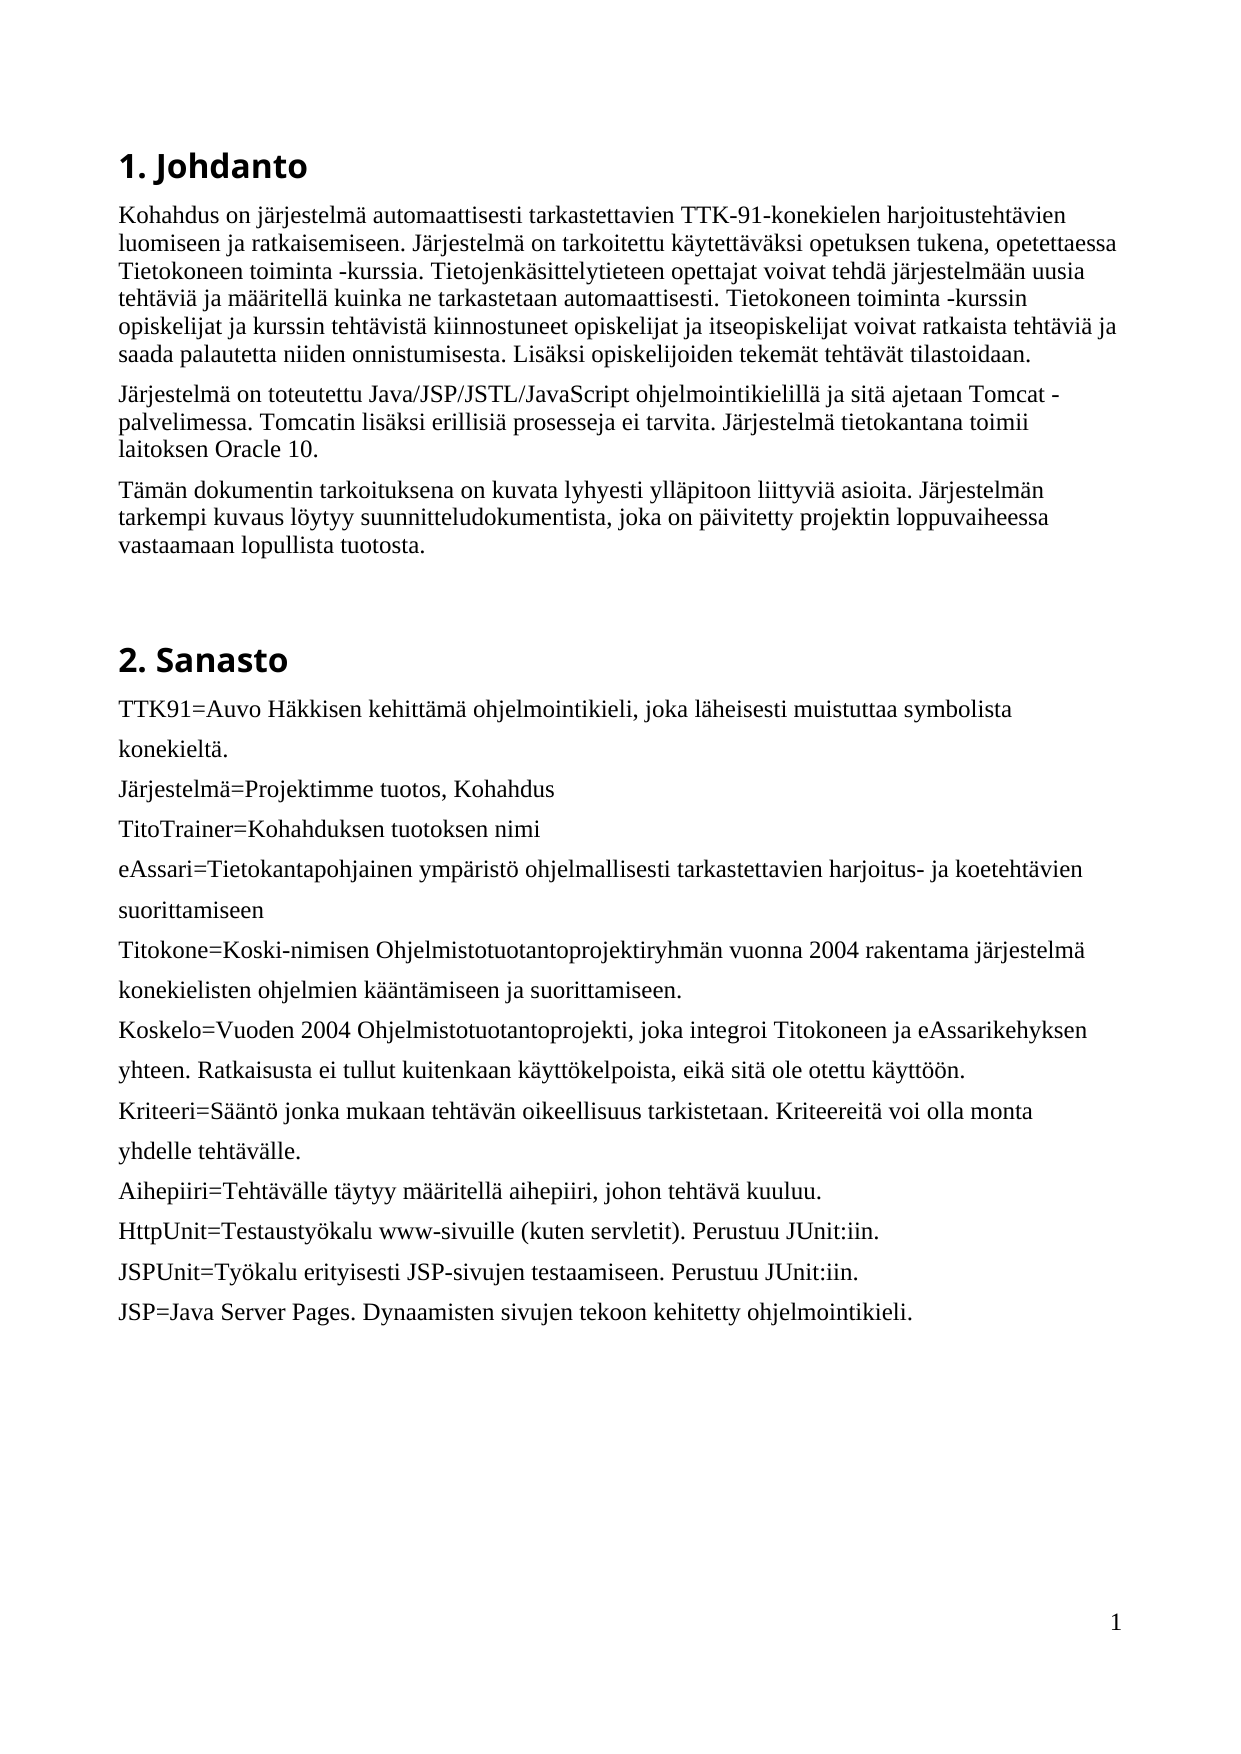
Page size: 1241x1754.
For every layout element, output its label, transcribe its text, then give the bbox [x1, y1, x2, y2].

text HttpUnit=Testaustyökalu www-sivuille (kuten servletit). Perustuu JUnit:iin. [118, 1217, 1122, 1245]
text Kohahdus on järjestelmä automaattisesti tarkastettavien TTK-91-konekielen harjoitustehtävien luomiseen ja ratkaisemiseen. Järjestelmä on tarkoitettu käytettäväksi opetuksen tukena, opetettaessa Tietokoneen toiminta -kurssia. Tietojenkäsittelytieteen opettajat voivat tehdä järjestelmään uusia tehtäviä ja määritellä kuinka ne tarkastetaan automaattisesti. Tietokoneen toiminta -kurssin opiskelijat ja kurssin tehtävistä kiinnostuneet opiskelijat ja itseopiskelijat voivat ratkaista tehtäviä ja saada palautetta niiden onnistumisesta. Lisäksi opiskelijoiden tekemät tehtävät tilastoidaan. [118, 201, 1122, 368]
text yhteen. Ratkaisusta ei tullut kuitenkaan käyttökelpoista, eikä sitä ole otettu käyttöön. [118, 1057, 1122, 1084]
text Tämän dokumentin tarkoituksena on kuvata lyhyesti ylläpitoon liittyviä asioita. Järjestelmän tarkempi kuvaus löytyy suunnitteludokumentista, joka on päivitetty projektin loppuvaiheessa vastaamaan lopullista tuotosta. [118, 476, 1122, 559]
text Aihepiiri=Tehtävälle täytyy määritellä aihepiiri, johon tehtävä kuuluu. [118, 1177, 1122, 1205]
text JSPUnit=Työkalu erityisesti JSP-sivujen testaamiseen. Perustuu JUnit:iin. [118, 1258, 1122, 1285]
text Järjestelmä=Projektimme tuotos, Kohahdus [118, 775, 1122, 803]
text Järjestelmä on toteutettu Java/JSP/JSTL/JavaScript ohjelmointikielillä ja sitä ajetaan Tomcat -palvelimessa. Tomcatin lisäksi erillisiä prosesseja ei tarvita. Järjestelmä tietokantana toimii laitoksen Oracle 10. [118, 380, 1122, 463]
text JSP=Java Server Pages. Dynaamisten sivujen tekoon kehitetty ohjelmointikieli. [118, 1298, 1122, 1326]
text suorittamiseen [118, 896, 1122, 923]
text konekielisten ohjelmien kääntämiseen ja suorittamiseen. [118, 976, 1122, 1004]
text Koskelo=Vuoden 2004 Ohjelmistotuotantoprojekti, joka integroi Titokoneen ja eAssarikehyksen [118, 1016, 1122, 1044]
text eAssari=Tietokantapohjainen ympäristö ohjelmallisesti tarkastettavien harjoitus- ja koetehtävien [118, 856, 1122, 883]
text TitoTrainer=Kohahduksen tuotoksen nimi [118, 815, 1122, 843]
text Titokone=Koski-nimisen Ohjelmistotuotantoprojektiryhmän vuonna 2004 rakentama järjestelmä [118, 936, 1122, 964]
text yhdelle tehtävälle. [118, 1137, 1122, 1165]
text Kriteeri=Sääntö jonka mukaan tehtävän oikeellisuus tarkistetaan. Kriteereitä voi olla monta [118, 1097, 1122, 1124]
text TTK91=Auvo Häkkisen kehittämä ohjelmointikieli, joka läheisesti muistuttaa symbolista [118, 695, 1122, 722]
text konekieltä. [118, 735, 1122, 763]
subtitle 2. Sanasto [118, 637, 1122, 682]
subtitle 1. Johdanto [118, 143, 1122, 189]
